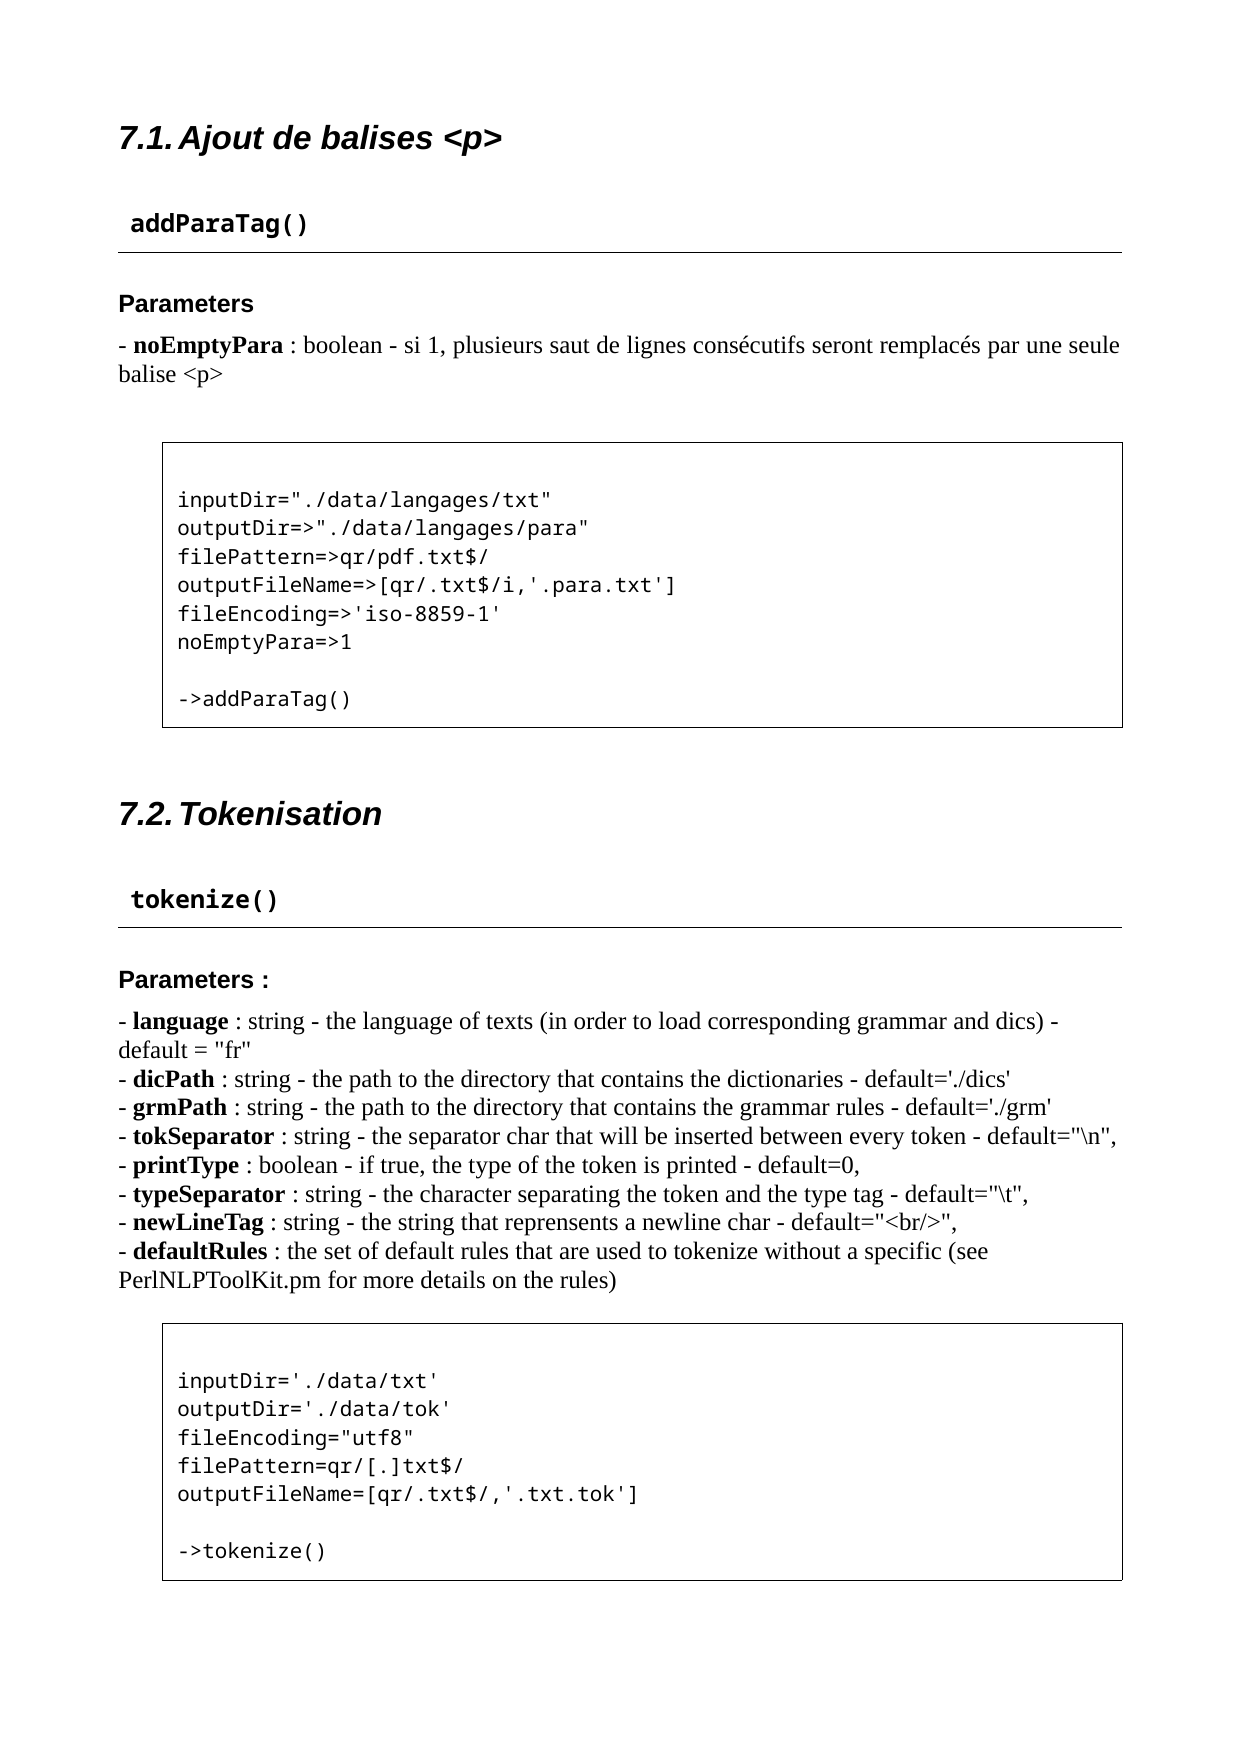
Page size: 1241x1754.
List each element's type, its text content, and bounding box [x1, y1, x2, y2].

text ->addParaTag() [163, 669, 1122, 727]
subtitle tokenize() [118, 870, 1122, 927]
text ->tokenize() [163, 1521, 1122, 1580]
subtitle addParaTag() [118, 194, 1122, 252]
text fileEncoding="utf8" [163, 1408, 1122, 1436]
text - grmPath : string - the path to the directory that contains the grammar rules - default='./grm' [118, 1092, 1122, 1121]
subtitle Ajout de balises <p> [118, 118, 1122, 157]
text - tokSeparator : string - the separator char that will be inserted between every token - default="\n", [118, 1121, 1122, 1150]
text outputDir=>"./data/langages/para" [163, 499, 1122, 527]
text - noEmptyPara : boolean - si 1, plusieurs saut de lignes consécutifs seront remplacés par une seule balise <p> [118, 331, 1122, 388]
text fileEncoding=>'iso-8859-1' [163, 584, 1122, 612]
text inputDir="./data/langages/txt" [163, 470, 1122, 499]
text filePattern=qr/[.]txt$/ [163, 1436, 1122, 1464]
subtitle Tokenisation [118, 794, 1122, 832]
subtitle Parameters : [118, 965, 1122, 994]
text - newLineTag : string - the string that reprensents a newline char - default="<br/>", [118, 1207, 1122, 1236]
text - defaultRules : the set of default rules that are used to tokenize without a specific (see PerlNLPToolKit.pm for more details on the rules) [118, 1236, 1122, 1294]
text outputFileName=[qr/.txt$/,'.txt.tok'] [163, 1464, 1122, 1508]
subtitle Parameters [118, 289, 1122, 318]
text - language : string - the language of texts (in order to load corresponding grammar and dics) - default = "fr" [118, 1006, 1122, 1064]
text - printType : boolean - if true, the type of the token is printed - default=0, [118, 1150, 1122, 1179]
text noEmptyPara=>1 [163, 612, 1122, 656]
text outputFileName=>[qr/.txt$/i,'.para.txt'] [163, 556, 1122, 584]
text - typeSeparator : string - the character separating the token and the type tag - default="\t", [118, 1179, 1122, 1207]
text outputDir='./data/tok' [163, 1379, 1122, 1408]
text - dicPath : string - the path to the directory that contains the dictionaries - default='./dics' [118, 1064, 1122, 1092]
text inputDir='./data/txt' [163, 1351, 1122, 1379]
text filePattern=>qr/pdf.txt$/ [163, 527, 1122, 556]
